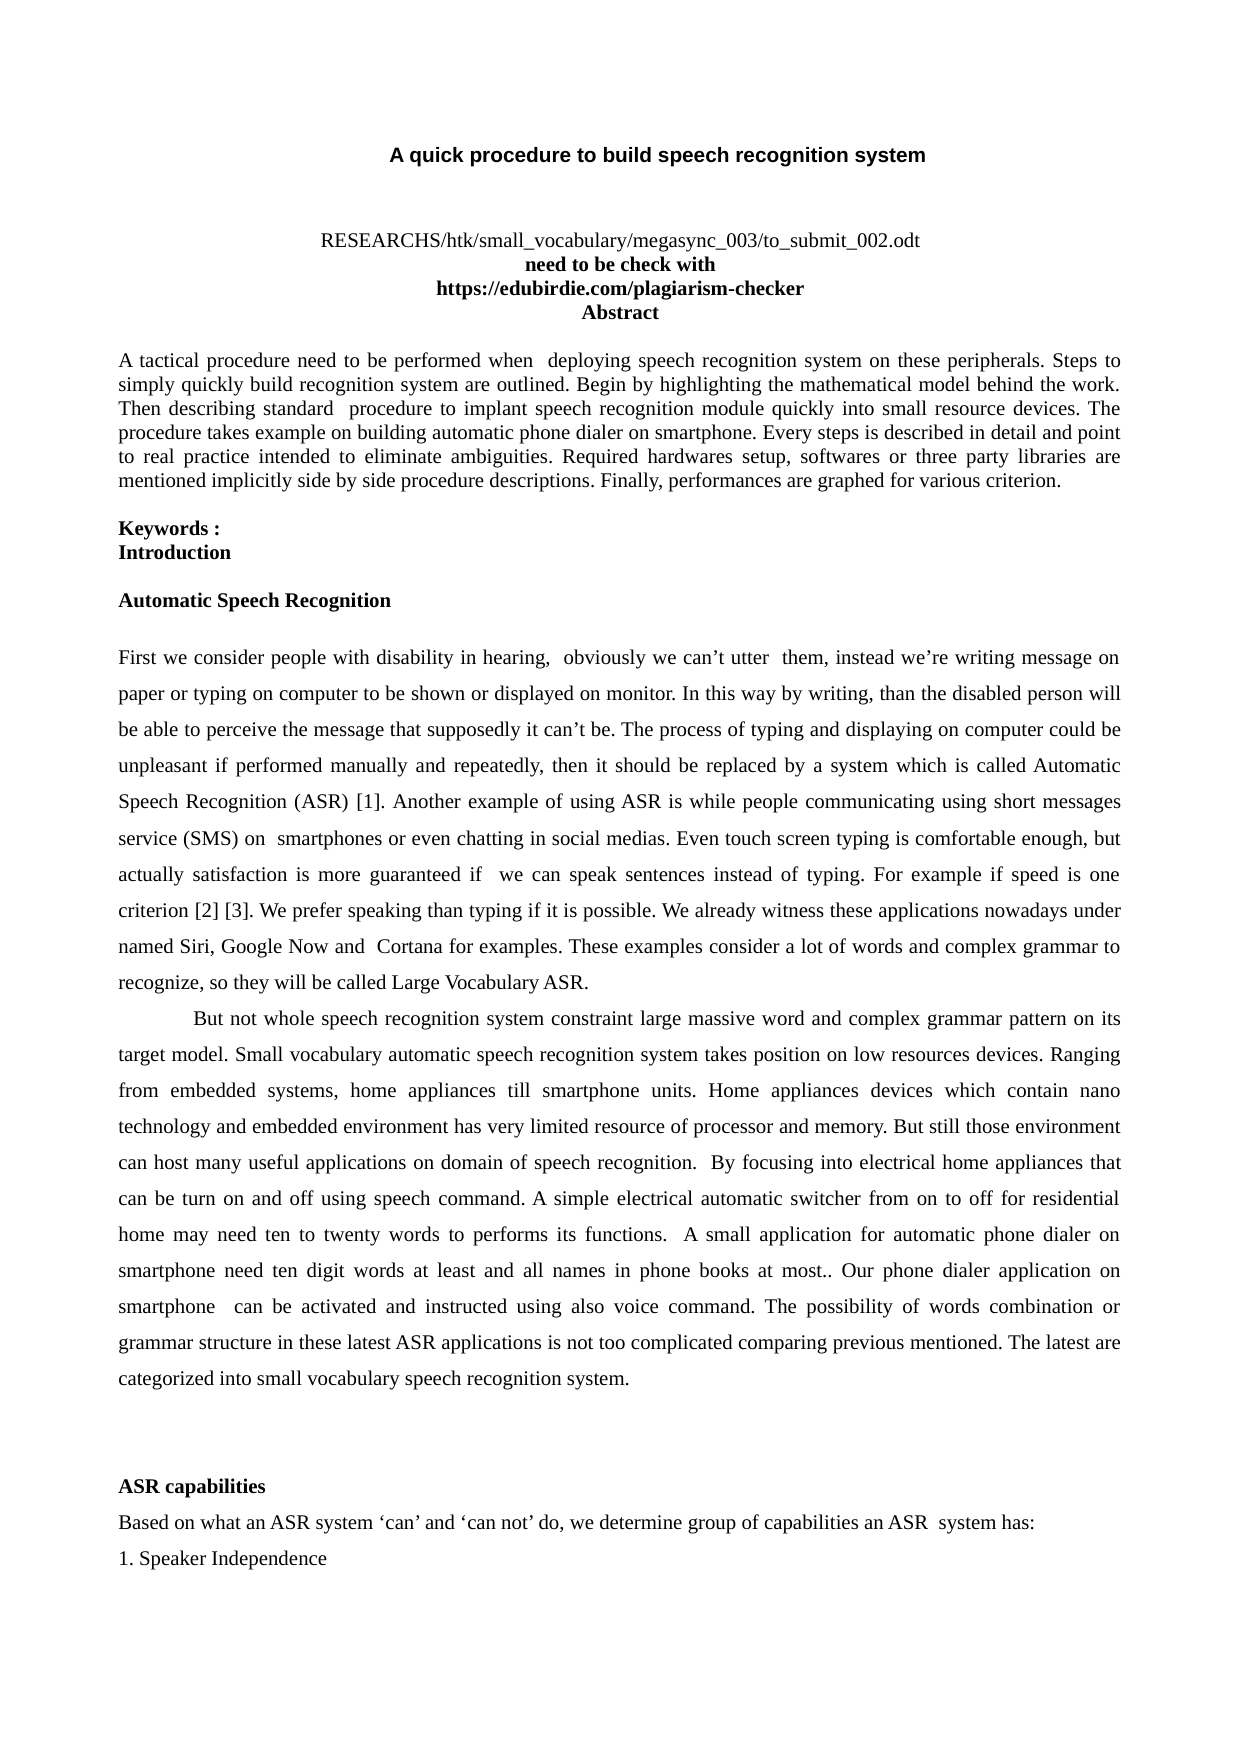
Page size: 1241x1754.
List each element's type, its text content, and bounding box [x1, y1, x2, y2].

text Keywords : [118, 516, 1122, 540]
text Introduction [118, 540, 1122, 564]
text First we consider people with disability in hearing, obviously we can’t utter them, instead we’re writing message on paper or typing on computer to be shown or displayed on monitor. In this way by writing, than the disabled person will be able to perceive the message that supposedly it can’t be. The process of typing and displaying on computer could be unpleasant if performed manually and repeatedly, then it should be replaced by a system which is called Automatic Speech Recognition (ASR) [1]. Another example of using ASR is while people communicating using short messages service (SMS) on smartphones or even chatting in social medias. Even touch screen typing is comfortable enough, but actually satisfaction is more guaranteed if we can speak sentences instead of typing. For example if speed is one criterion [2] [3]. We prefer speaking than typing if it is possible. We already witness these applications nowadays under named Siri, Google Now and Cortana for examples. These examples consider a lot of words and complex grammar to recognize, so they will be called Large Vocabulary ASR. [118, 645, 1122, 994]
text But not whole speech recognition system constraint large massive word and complex grammar pattern on its target model. Small vocabulary automatic speech recognition system takes position on low resources devices. Ranging from embedded systems, home appliances till smartphone units. Home appliances devices which contain nano technology and embedded environment has very limited resource of processor and memory. But still those environment can host many useful applications on domain of speech recognition. By focusing into electrical home appliances that can be turn on and off using speech command. A simple electrical automatic switcher from on to off for residential home may need ten to twenty words to performs its functions. A small application for automatic phone dialer on smartphone need ten digit words at least and all names in phone books at most.. Our phone dialer application on smartphone can be activated and instructed using also voice command. The possibility of words combination or grammar structure in these latest ASR applications is not too complicated comparing previous mentioned. The latest are categorized into small vocabulary speech recognition system. [118, 1006, 1122, 1390]
text RESEARCHS/htk/small_vocabulary/megasync_003/to_submit_002.odt [118, 227, 1122, 252]
text ASR capabilities [118, 1474, 1122, 1498]
text Based on what an ASR system ‘can’ and ‘can not’ do, we determine group of capabilities an ASR system has: [118, 1510, 1122, 1534]
text https://edubirdie.com/plagiarism-checker Abstract [118, 276, 1122, 324]
text need to be check with [118, 252, 1122, 276]
text A tactical procedure need to be performed when deploying speech recognition system on these peripherals. Steps to simply quickly build recognition system are outlined. Begin by highlighting the mathematical model behind the work. Then describing standard procedure to implant speech recognition module quickly into small resource devices. The procedure takes example on building automatic phone dialer on smartphone. Every steps is described in detail and point to real practice intended to eliminate ambiguities. Required hardwares setup, softwares or three party libraries are mentioned implicitly side by side procedure descriptions. Finally, performances are graphed for various criterion. [118, 348, 1122, 492]
list Automatic Speech Recognition [118, 588, 1122, 612]
title A quick procedure to build speech recognition system [118, 143, 1122, 203]
text 1. Speaker Independence [118, 1546, 1122, 1570]
